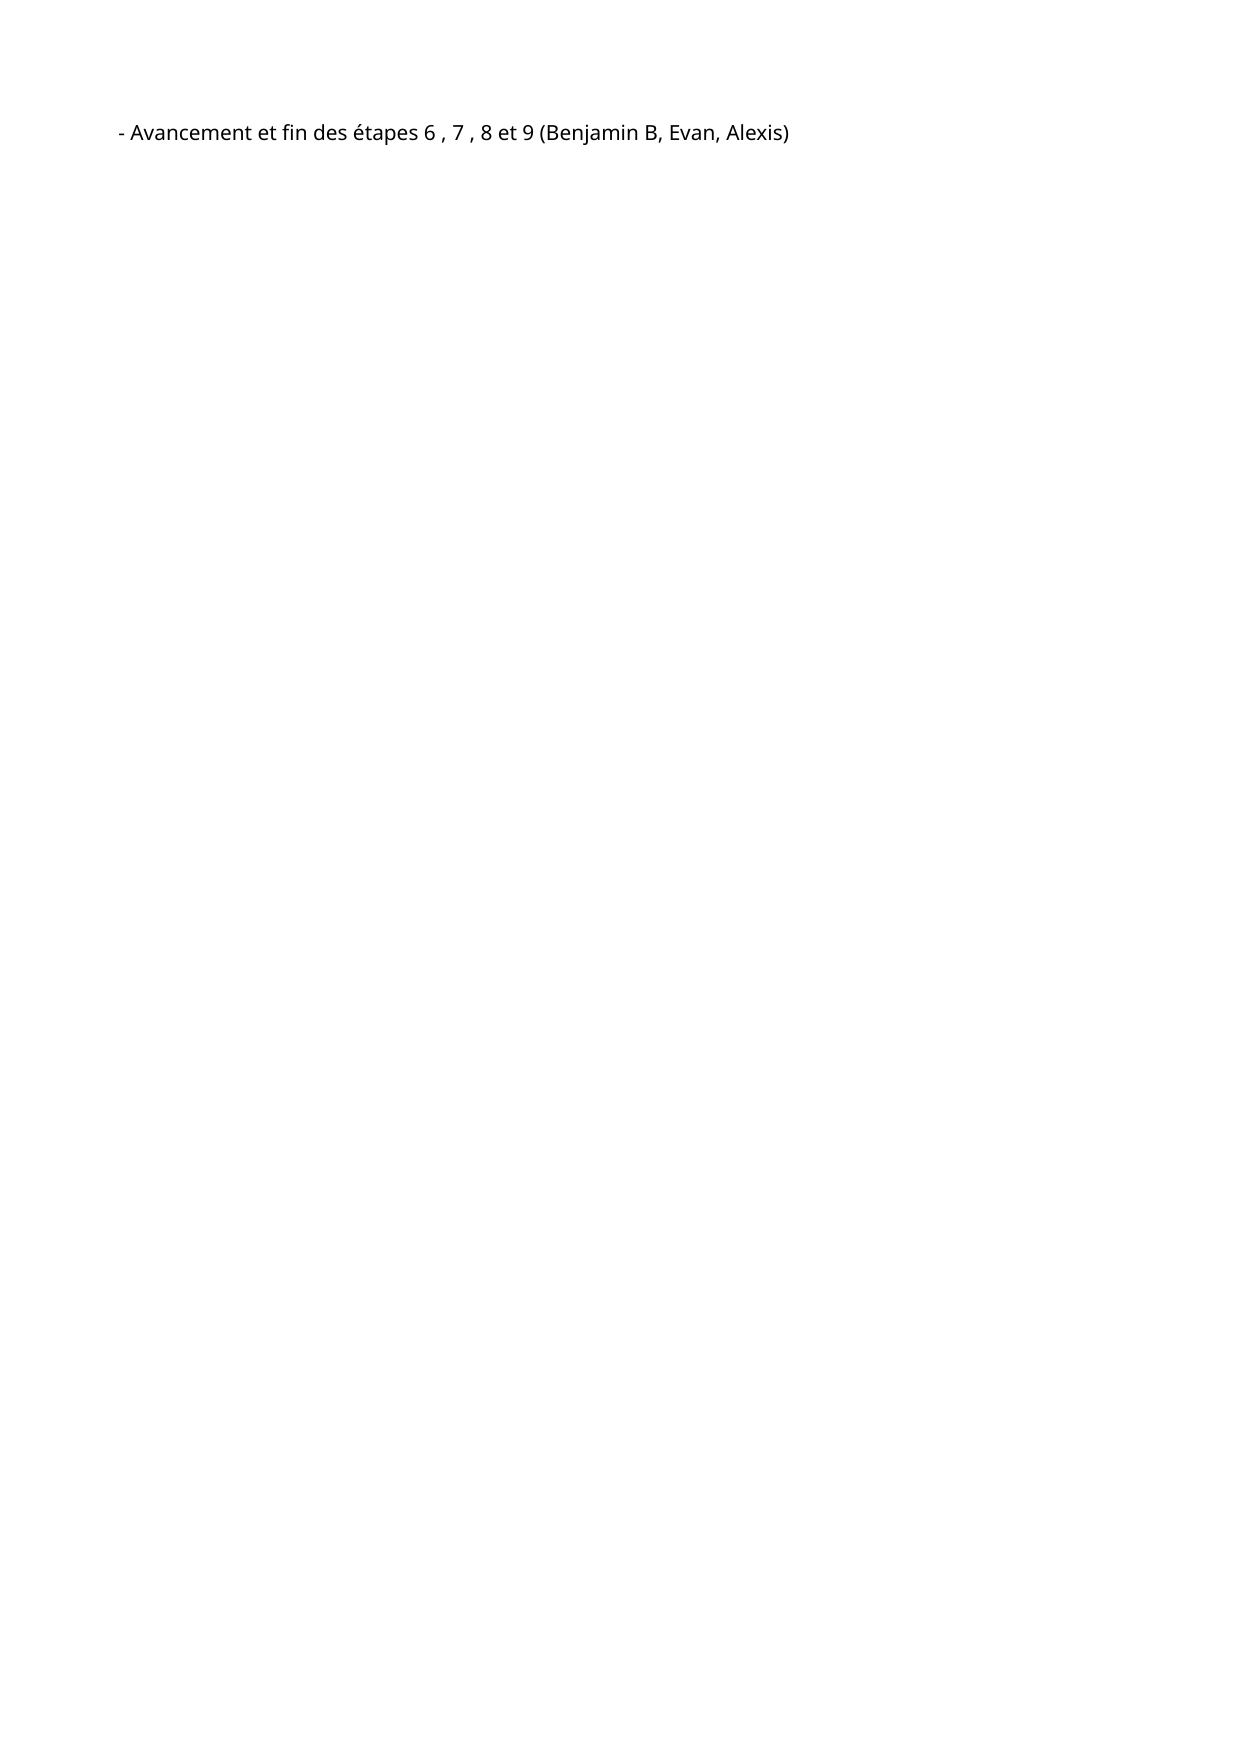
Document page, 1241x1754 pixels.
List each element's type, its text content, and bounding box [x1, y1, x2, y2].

text - Avancement et fin des étapes 6 , 7 , 8 et 9 (Benjamin B, Evan, Alexis) [118, 118, 1122, 147]
